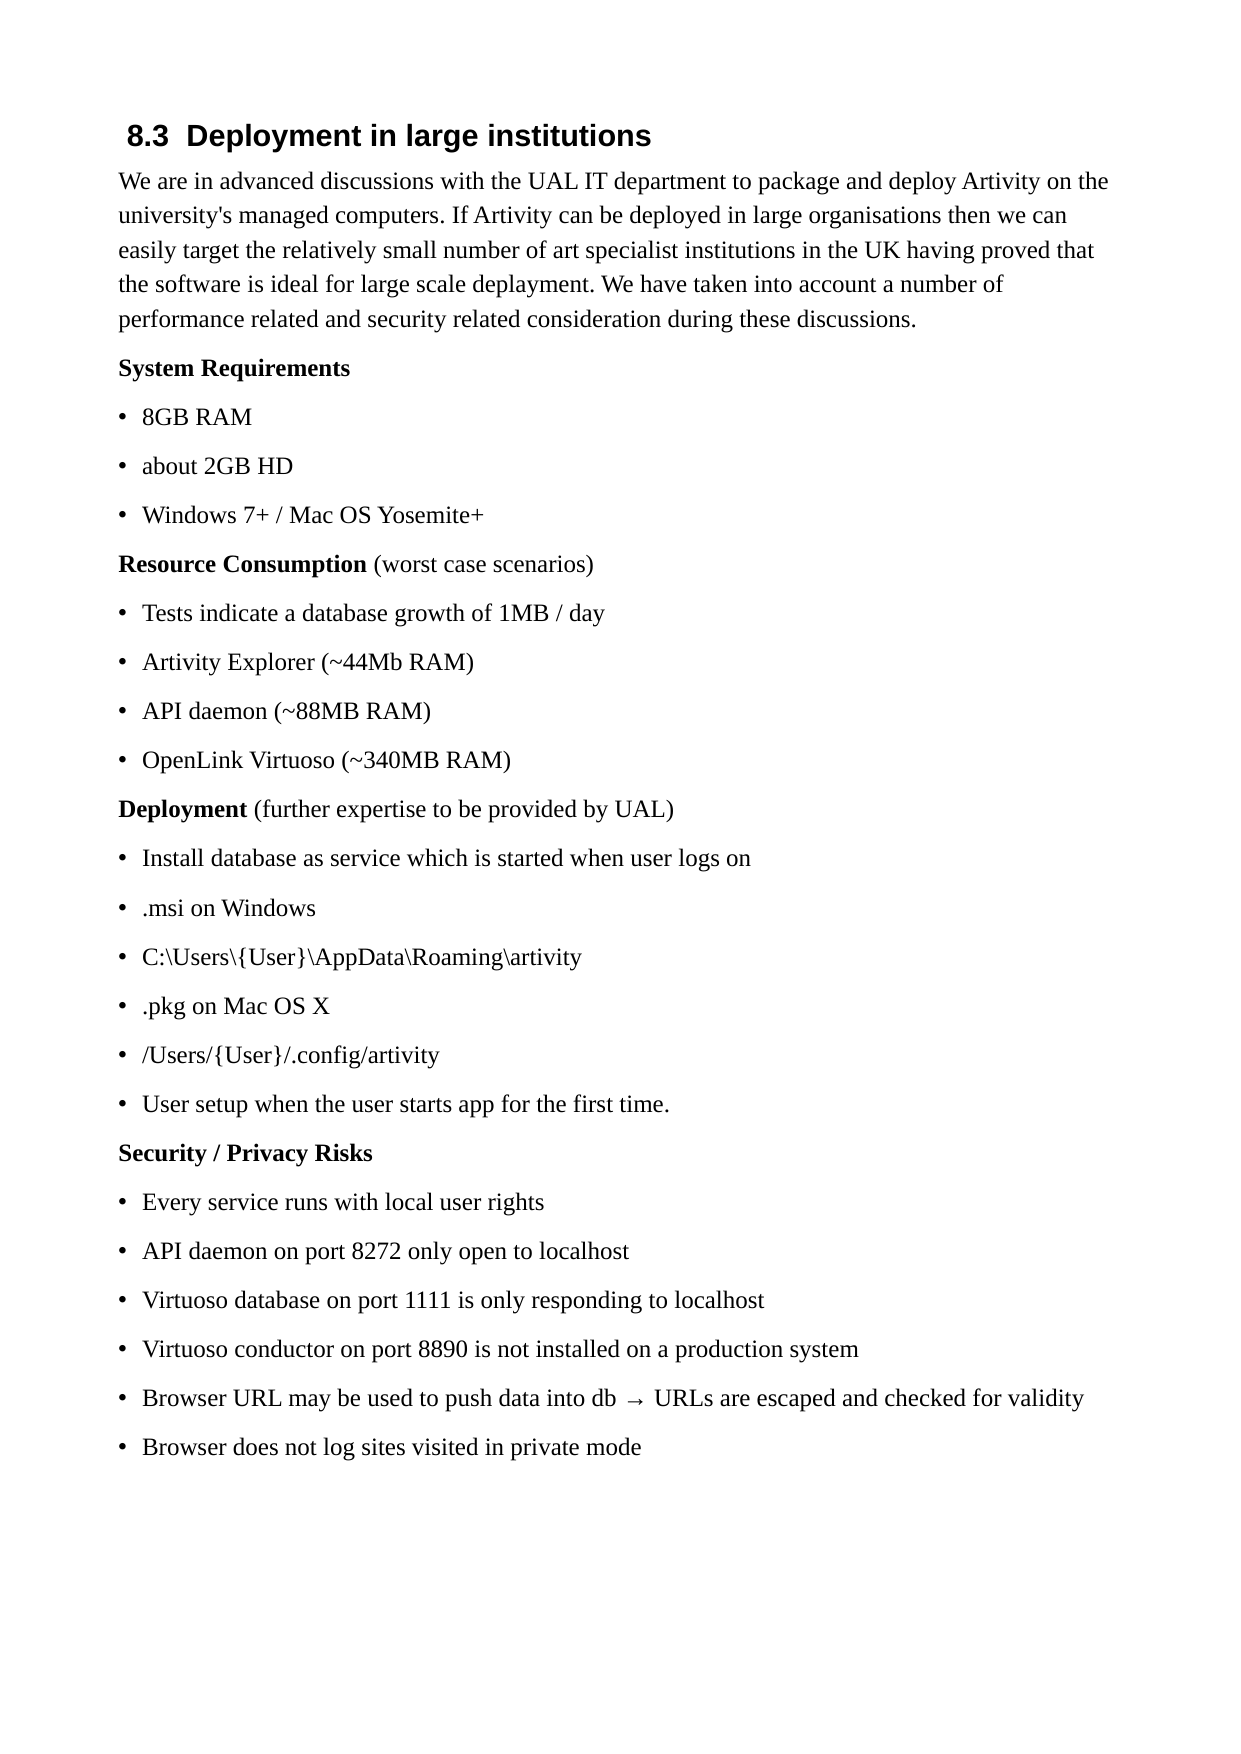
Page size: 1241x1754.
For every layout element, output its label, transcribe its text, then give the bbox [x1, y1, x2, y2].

list Windows 7+ / Mac OS Yosemite+ [118, 500, 1122, 529]
list Virtuoso database on port 1111 is only responding to localhost [118, 1285, 1122, 1314]
text Security / Privacy Risks [118, 1138, 1122, 1167]
list OpenLink Virtuoso (~340MB RAM) [118, 745, 1122, 774]
text Deployment (further expertise to be provided by UAL) [118, 794, 1122, 823]
text We are in advanced discussions with the UAL IT department to package and deploy Artivity on the university's managed computers. If Artivity can be deployed in large organisations then we can easily target the relatively small number of art specialist institutions in the UK having proved that the software is ideal for large scale deplayment. We have taken into account a number of performance related and security related consideration during these discussions. [118, 166, 1122, 333]
list 8GB RAM [118, 402, 1122, 431]
list Install database as service which is started when user logs on [118, 843, 1122, 872]
list Virtuoso conductor on port 8890 is not installed on a production system [118, 1334, 1122, 1363]
list Tests indicate a database growth of 1MB / day [118, 598, 1122, 627]
list about 2GB HD [118, 451, 1122, 480]
list .pkg on Mac OS X [118, 991, 1122, 1019]
list API daemon (~88MB RAM) [118, 696, 1122, 725]
list Artivity Explorer (~44Mb RAM) [118, 647, 1122, 676]
list Browser does not log sites visited in private mode [118, 1432, 1122, 1461]
subtitle Deployment in large institutions [118, 118, 1122, 153]
list API daemon on port 8272 only open to localhost [118, 1236, 1122, 1265]
text Resource Consumption (worst case scenarios) [118, 549, 1122, 578]
list Browser URL may be used to push data into db → URLs are escaped and checked for validity [118, 1383, 1122, 1412]
list User setup when the user starts app for the first time. [118, 1089, 1122, 1118]
list C:\Users\{User}\AppData\Roaming\artivity [118, 942, 1122, 970]
list Every service runs with local user rights [118, 1187, 1122, 1216]
list /Users/{User}/.config/artivity [118, 1040, 1122, 1068]
text System Requirements [118, 353, 1122, 382]
list .msi on Windows [118, 893, 1122, 921]
